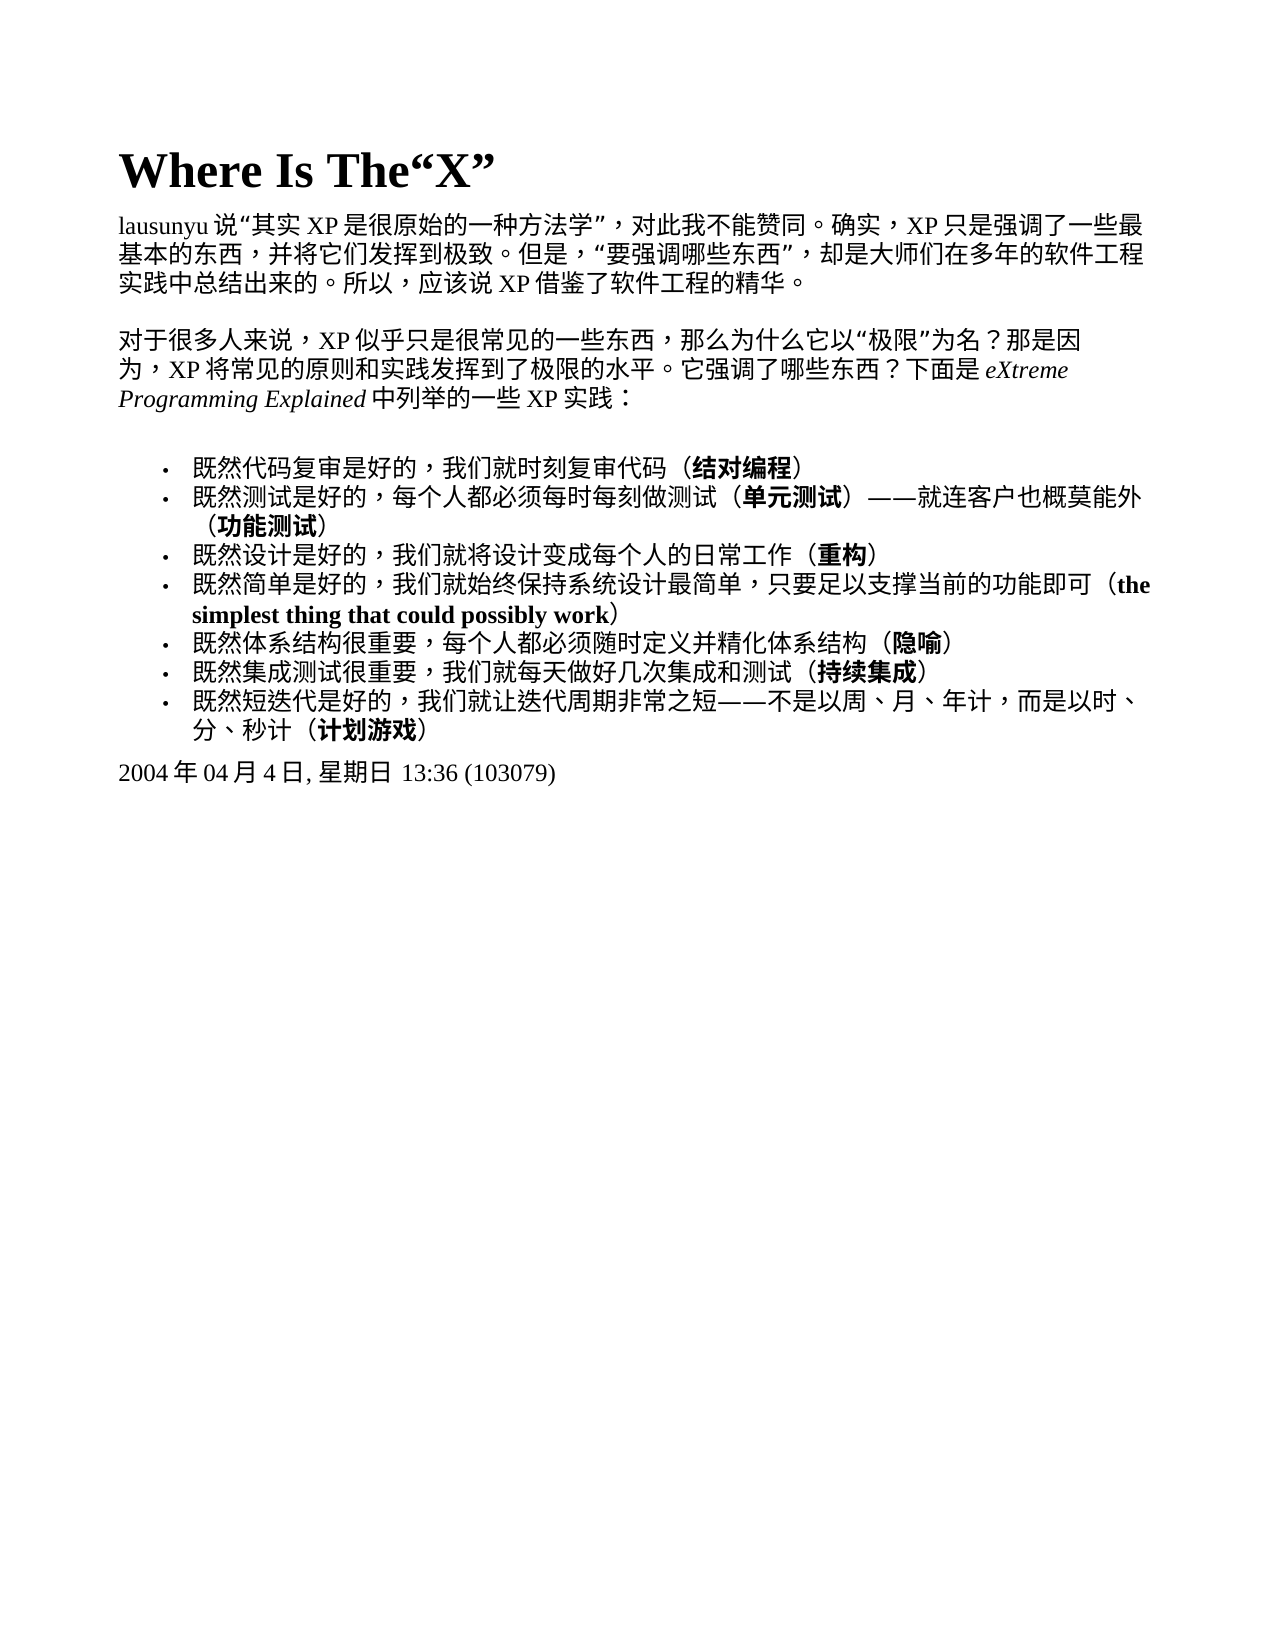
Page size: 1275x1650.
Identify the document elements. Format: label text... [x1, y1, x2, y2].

list 既然体系结构很重要，每个人都必须随时定义并精化体系结构（隐喻） [162, 629, 1157, 658]
subtitle Where Is The“X” [118, 143, 1157, 198]
list 既然测试是好的，每个人都必须每时每刻做测试（单元测试）——就连客户也概莫能外（功能测试） [162, 483, 1157, 541]
text 2004年04月4日, 星期日 13:36 (103079) [118, 758, 1157, 787]
list 既然集成测试很重要，我们就每天做好几次集成和测试（持续集成） [162, 658, 1157, 687]
list 既然设计是好的，我们就将设计变成每个人的日常工作（重构） [162, 541, 1157, 571]
list 既然短迭代是好的，我们就让迭代周期非常之短——不是以周、月、年计，而是以时、分、秒计（计划游戏） [162, 687, 1157, 746]
text 对于很多人来说，XP似乎只是很常见的一些东西，那么为什么它以“极限”为名？那是因为，XP将常见的原则和实践发挥到了极限的水平。它强调了哪些东西？下面是eXtreme Programming Explained中列举的一些XP实践： [118, 326, 1157, 414]
list 既然代码复审是好的，我们就时刻复审代码（结对编程） [162, 454, 1157, 483]
list 既然简单是好的，我们就始终保持系统设计最简单，只要足以支撑当前的功能即可（the simplest thing that could possibly work） [162, 571, 1157, 629]
text lausunyu说“其实XP是很原始的一种方法学”，对此我不能赞同。确实，XP只是强调了一些最基本的东西，并将它们发挥到极致。但是，“要强调哪些东西”，却是大师们在多年的软件工程实践中总结出来的。所以，应该说XP借鉴了软件工程的精华。 [118, 211, 1157, 298]
